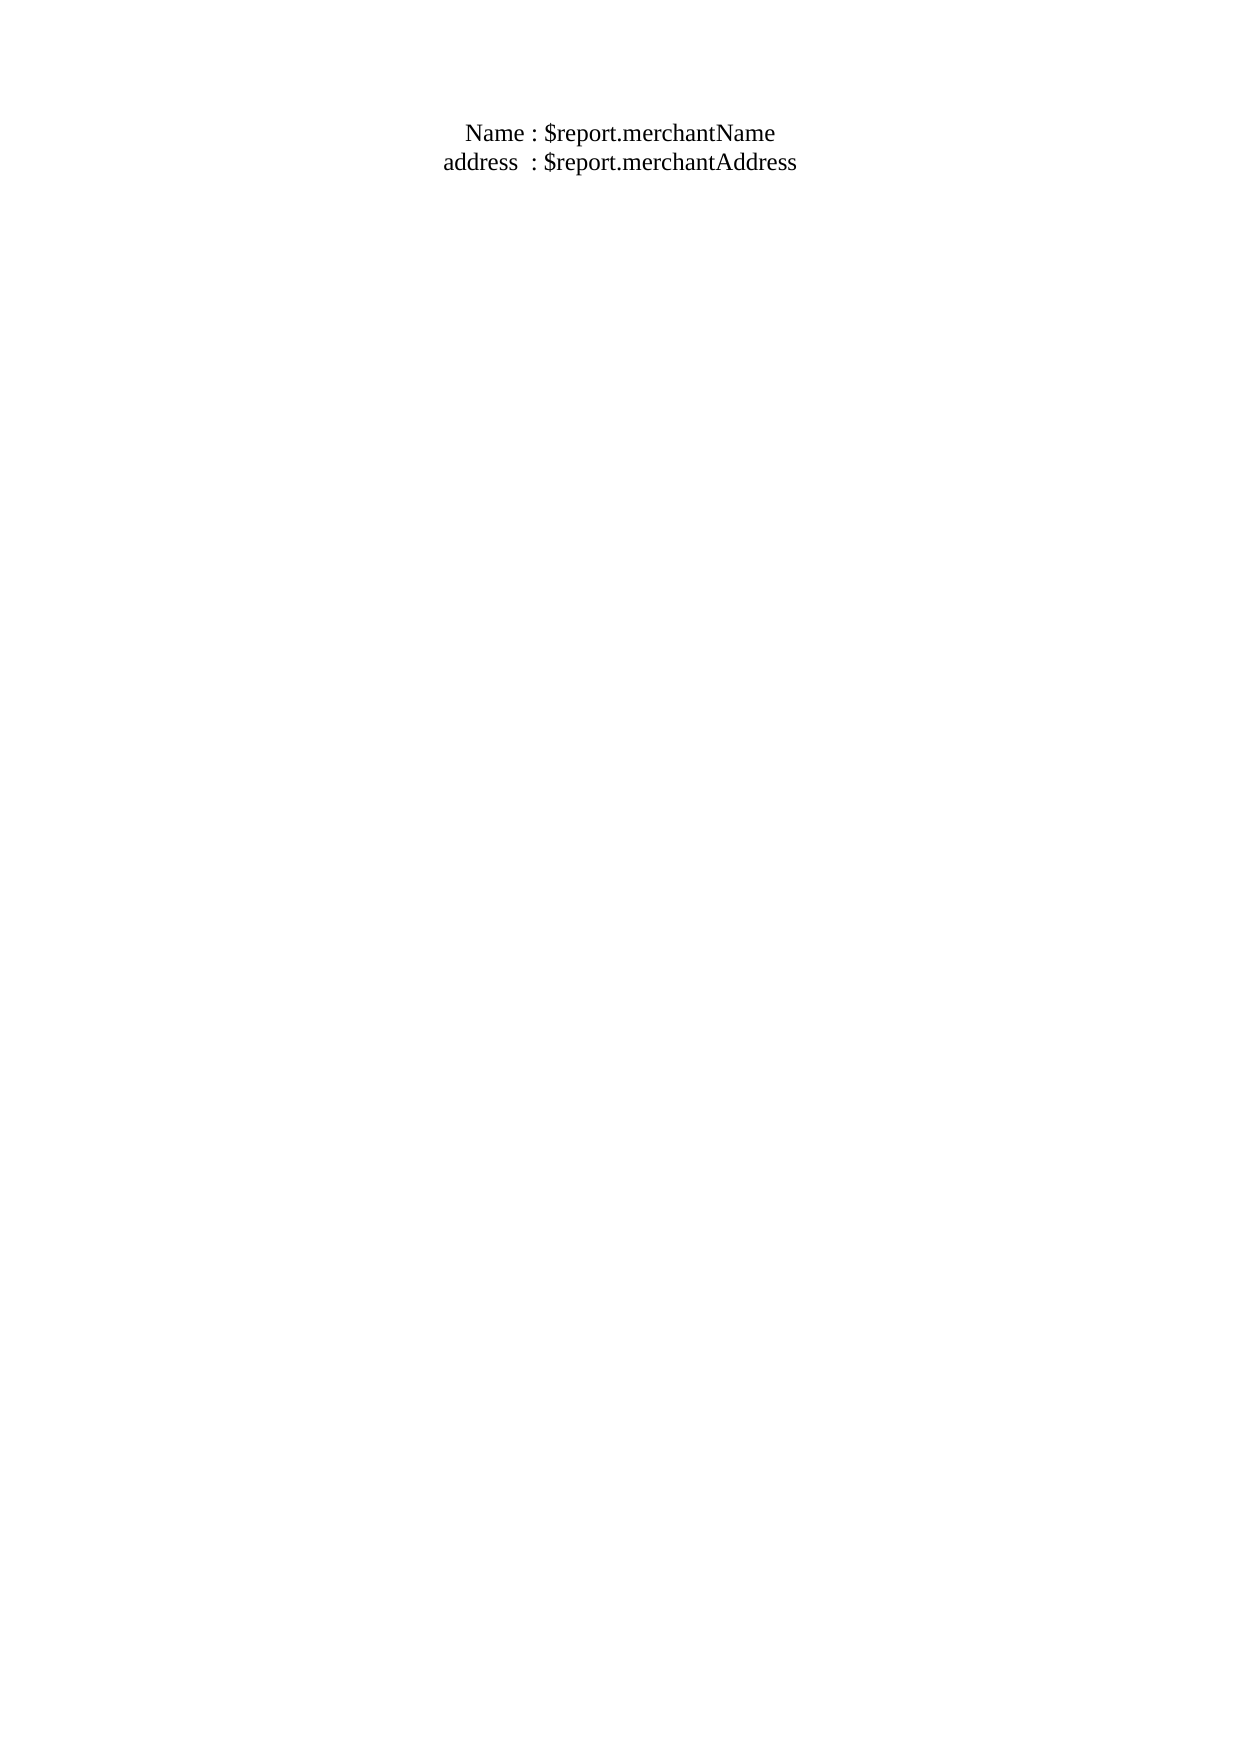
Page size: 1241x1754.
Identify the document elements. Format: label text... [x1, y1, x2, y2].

text Name : $report.merchantName [118, 118, 1122, 147]
text address : $report.merchantAddress [118, 147, 1122, 176]
